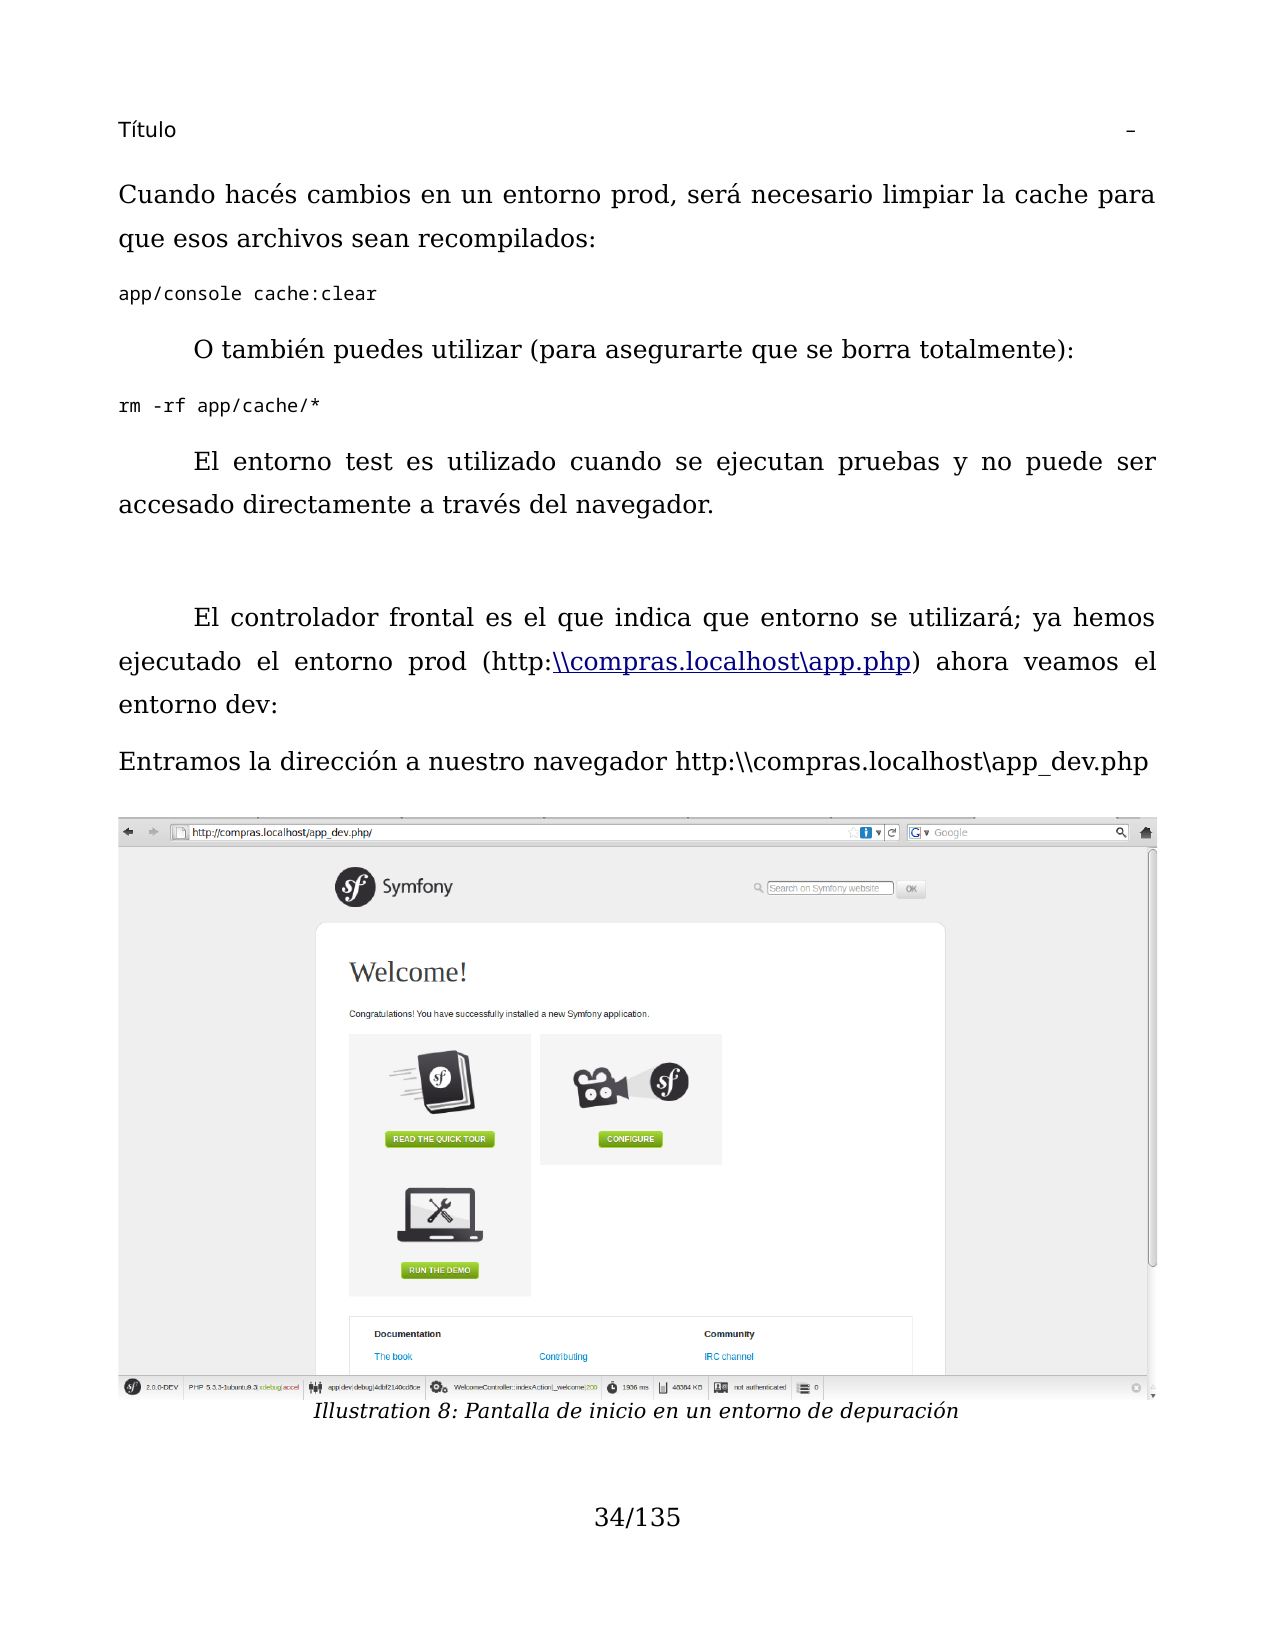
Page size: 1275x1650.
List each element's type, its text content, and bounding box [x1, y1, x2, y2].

text rm -rf app/cache/* [118, 392, 1157, 417]
text app/console cache:clear [118, 281, 1157, 306]
text O también puedes utilizar (para asegurarte que se borra totalmente): [118, 336, 1157, 365]
text El entorno test es utilizado cuando se ejecutan pruebas y no puede ser accesado directamente a través del navegador. [118, 447, 1157, 520]
text Illustration 8: Pantalla de inicio en un entorno de depuración [118, 1400, 1157, 1424]
text Entramos la dirección a nuestro navegador http:\\compras.localhost\app_dev.php [118, 747, 1157, 776]
text El controlador frontal es el que indica que entorno se utilizará; ya hemos ejecutado el entorno prod (http:\\compras.localhost\app.php) ahora veamos el entorno dev: [118, 603, 1157, 720]
text Cuando hacés cambios en un entorno prod, será necesario limpiar la cache para que esos archivos sean recompilados: [118, 181, 1157, 254]
picture [118, 817, 1158, 1400]
